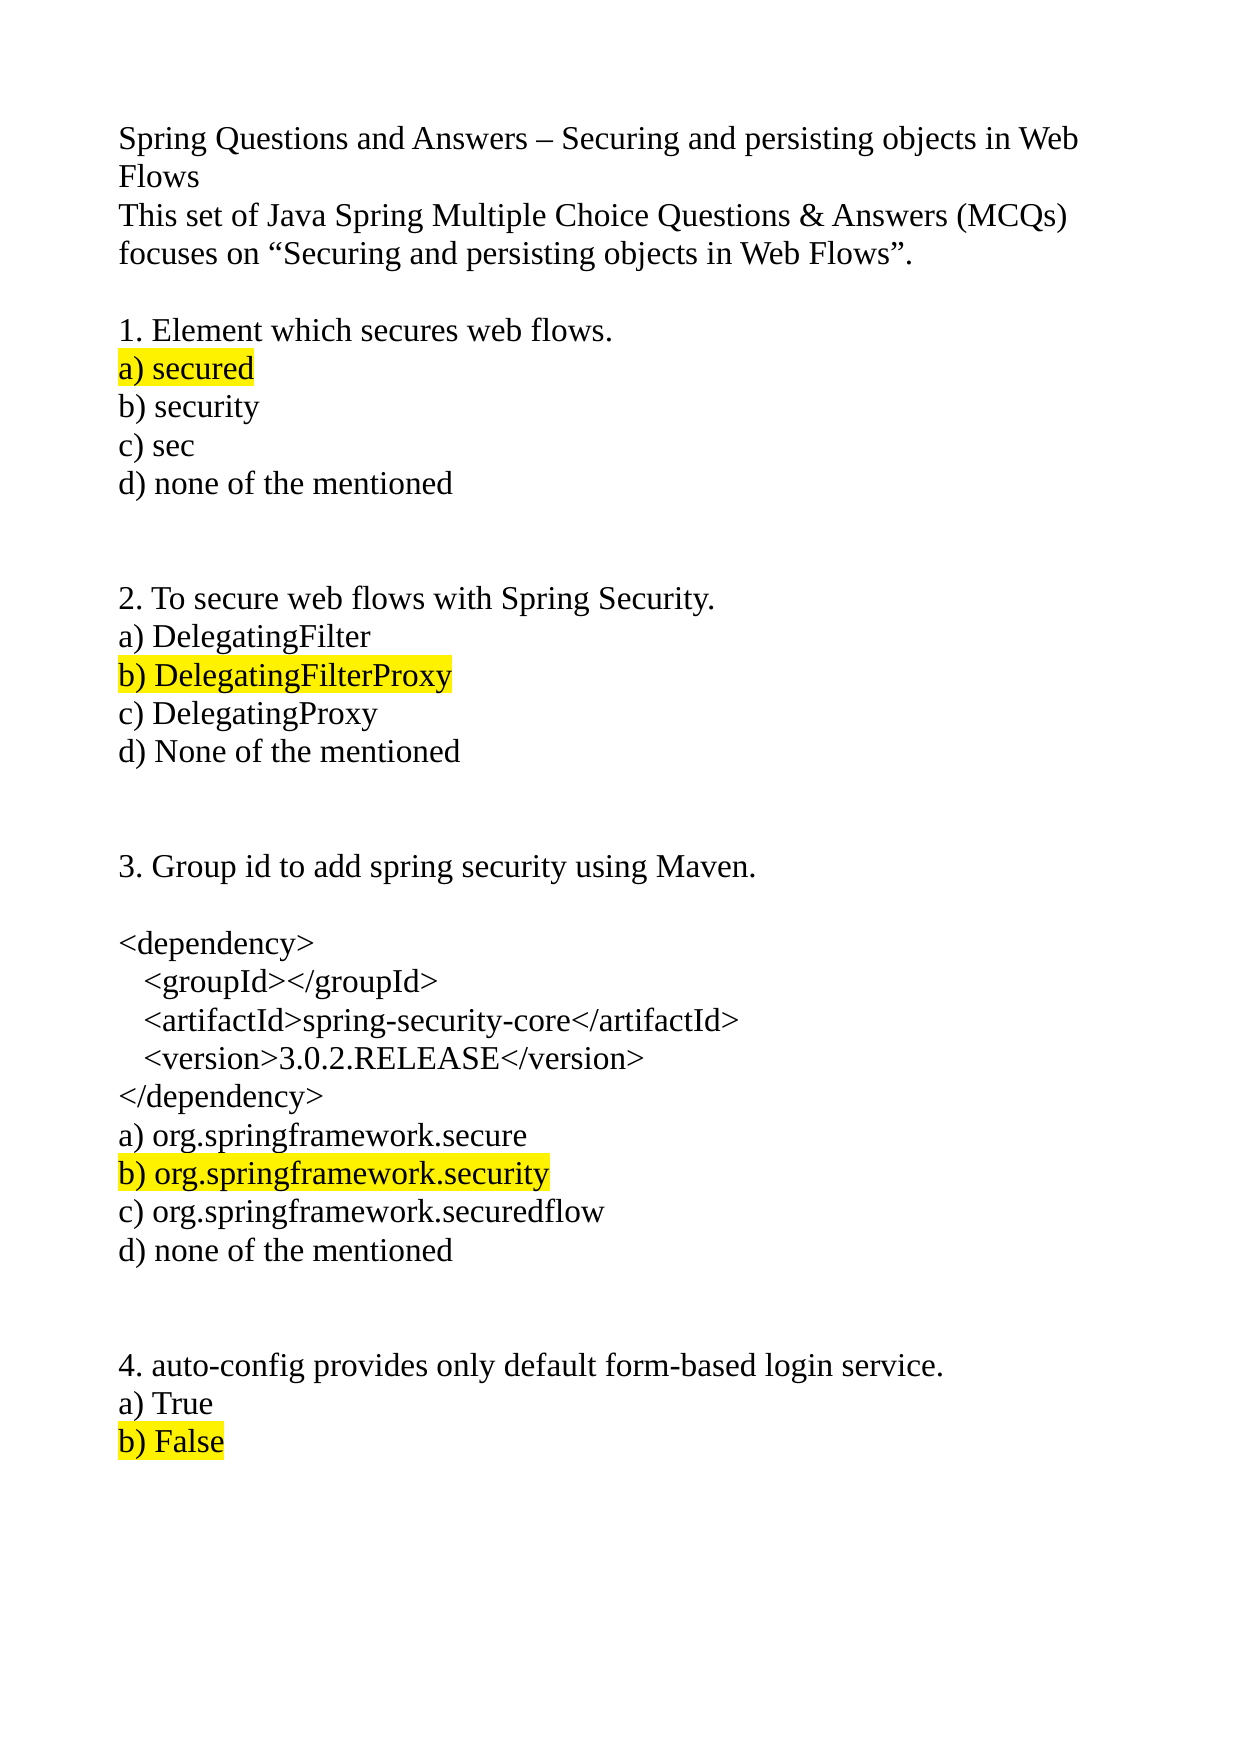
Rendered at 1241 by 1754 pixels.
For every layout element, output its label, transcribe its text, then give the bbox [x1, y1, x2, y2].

text c) org.springframework.securedflow [118, 1191, 1122, 1230]
text d) none of the mentioned [118, 1230, 1122, 1268]
text a) True [118, 1383, 1122, 1421]
text b) org.springframework.security [118, 1153, 1122, 1191]
text 3. Group id to add spring security using Maven. [118, 846, 1122, 885]
text <artifactId>spring-security-core</artifactId> [118, 1000, 1122, 1038]
text 1. Element which secures web flows. [118, 310, 1122, 348]
text b) security [118, 386, 1122, 425]
text d) None of the mentioned [118, 731, 1122, 770]
text a) secured [118, 348, 1122, 386]
text <dependency> [118, 923, 1122, 961]
text <groupId></groupId> [118, 961, 1122, 1000]
text <version>3.0.2.RELEASE</version> [118, 1038, 1122, 1076]
text b) DelegatingFilterProxy [118, 655, 1122, 693]
text 4. auto-config provides only default form-based login service. [118, 1345, 1122, 1383]
text Spring Questions and Answers – Securing and persisting objects in Web Flows [118, 118, 1122, 195]
text a) org.springframework.secure [118, 1115, 1122, 1153]
text 2. To secure web flows with Spring Security. [118, 578, 1122, 616]
text a) DelegatingFilter [118, 616, 1122, 655]
text b) False [118, 1421, 1122, 1460]
text c) sec [118, 425, 1122, 463]
text c) DelegatingProxy [118, 693, 1122, 731]
text </dependency> [118, 1076, 1122, 1115]
text d) none of the mentioned [118, 463, 1122, 501]
text This set of Java Spring Multiple Choice Questions & Answers (MCQs) focuses on “Securing and persisting objects in Web Flows”. [118, 195, 1122, 271]
